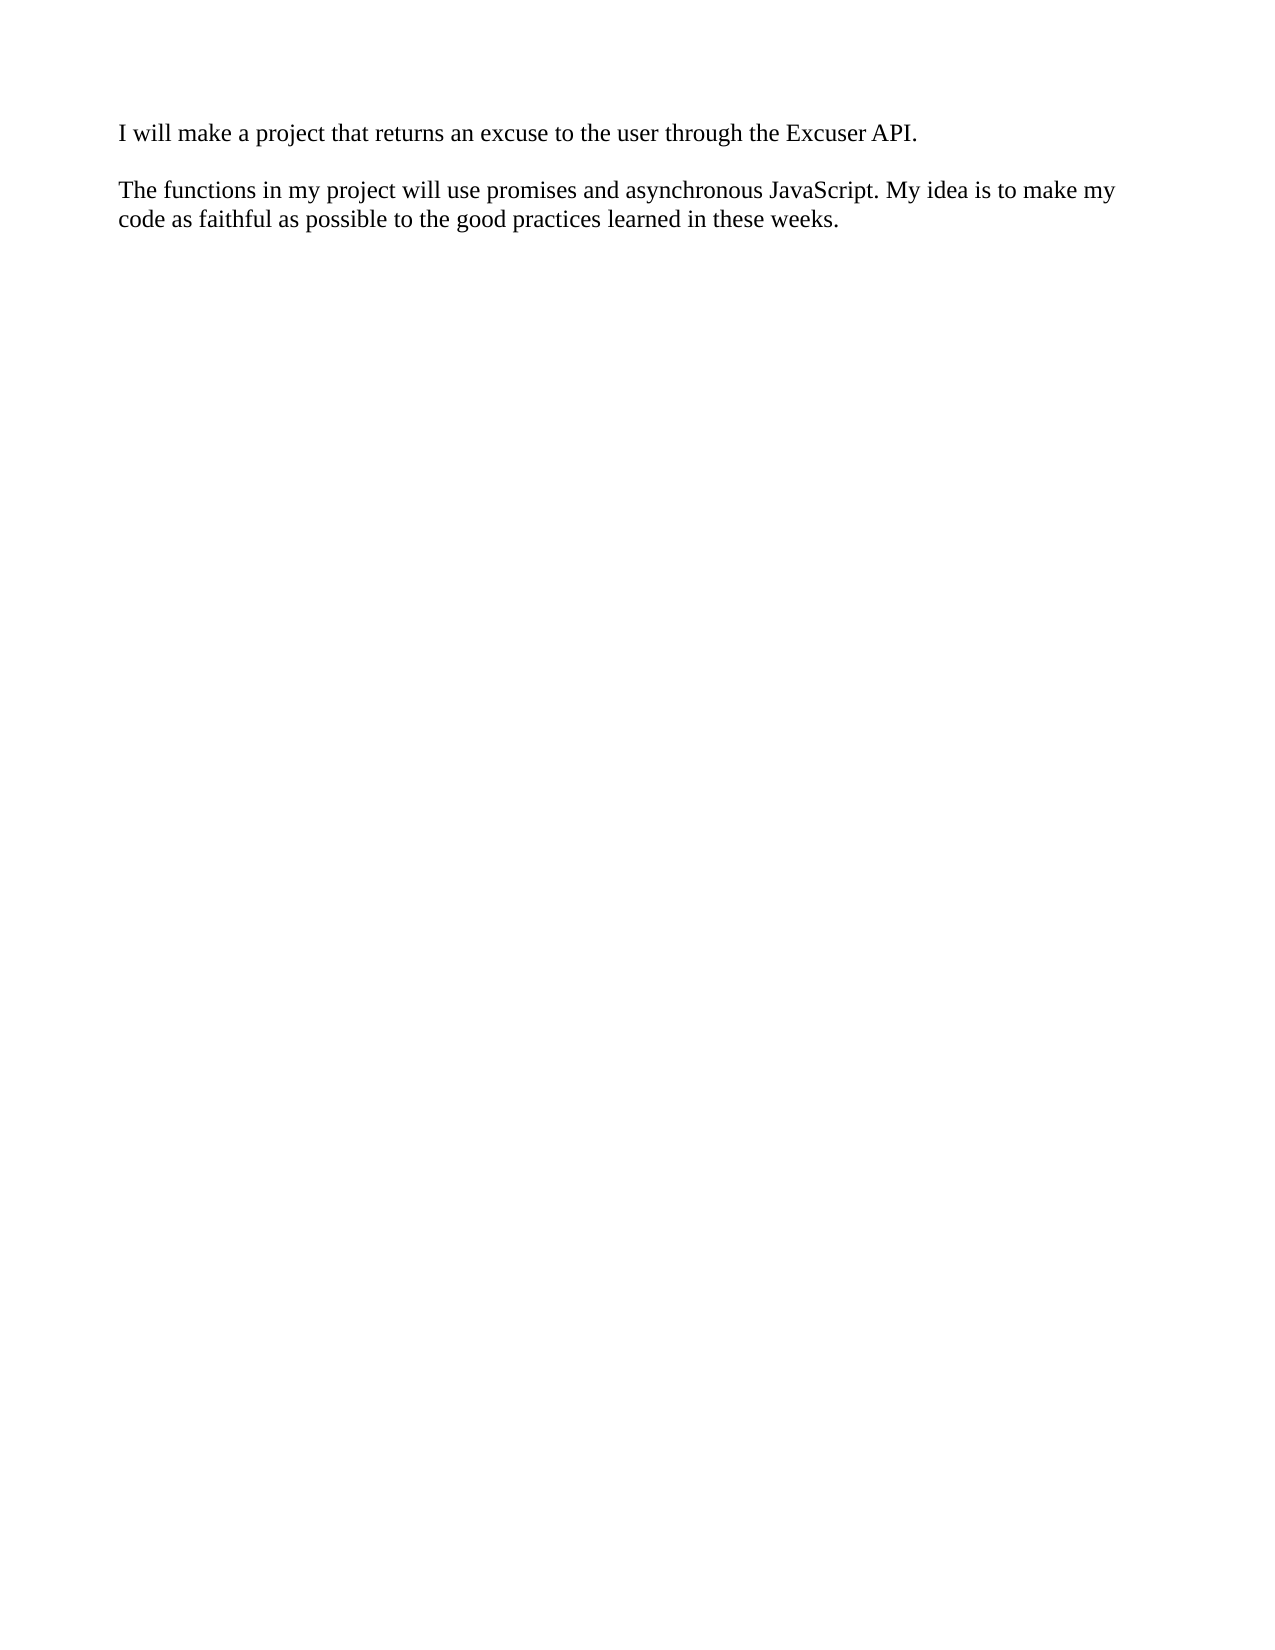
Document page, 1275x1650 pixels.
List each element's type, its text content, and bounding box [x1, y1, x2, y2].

text The functions in my project will use promises and asynchronous JavaScript. My idea is to make my code as faithful as possible to the good practices learned in these weeks. [118, 176, 1157, 233]
text I will make a project that returns an excuse to the user through the Excuser API. [118, 118, 1157, 147]
